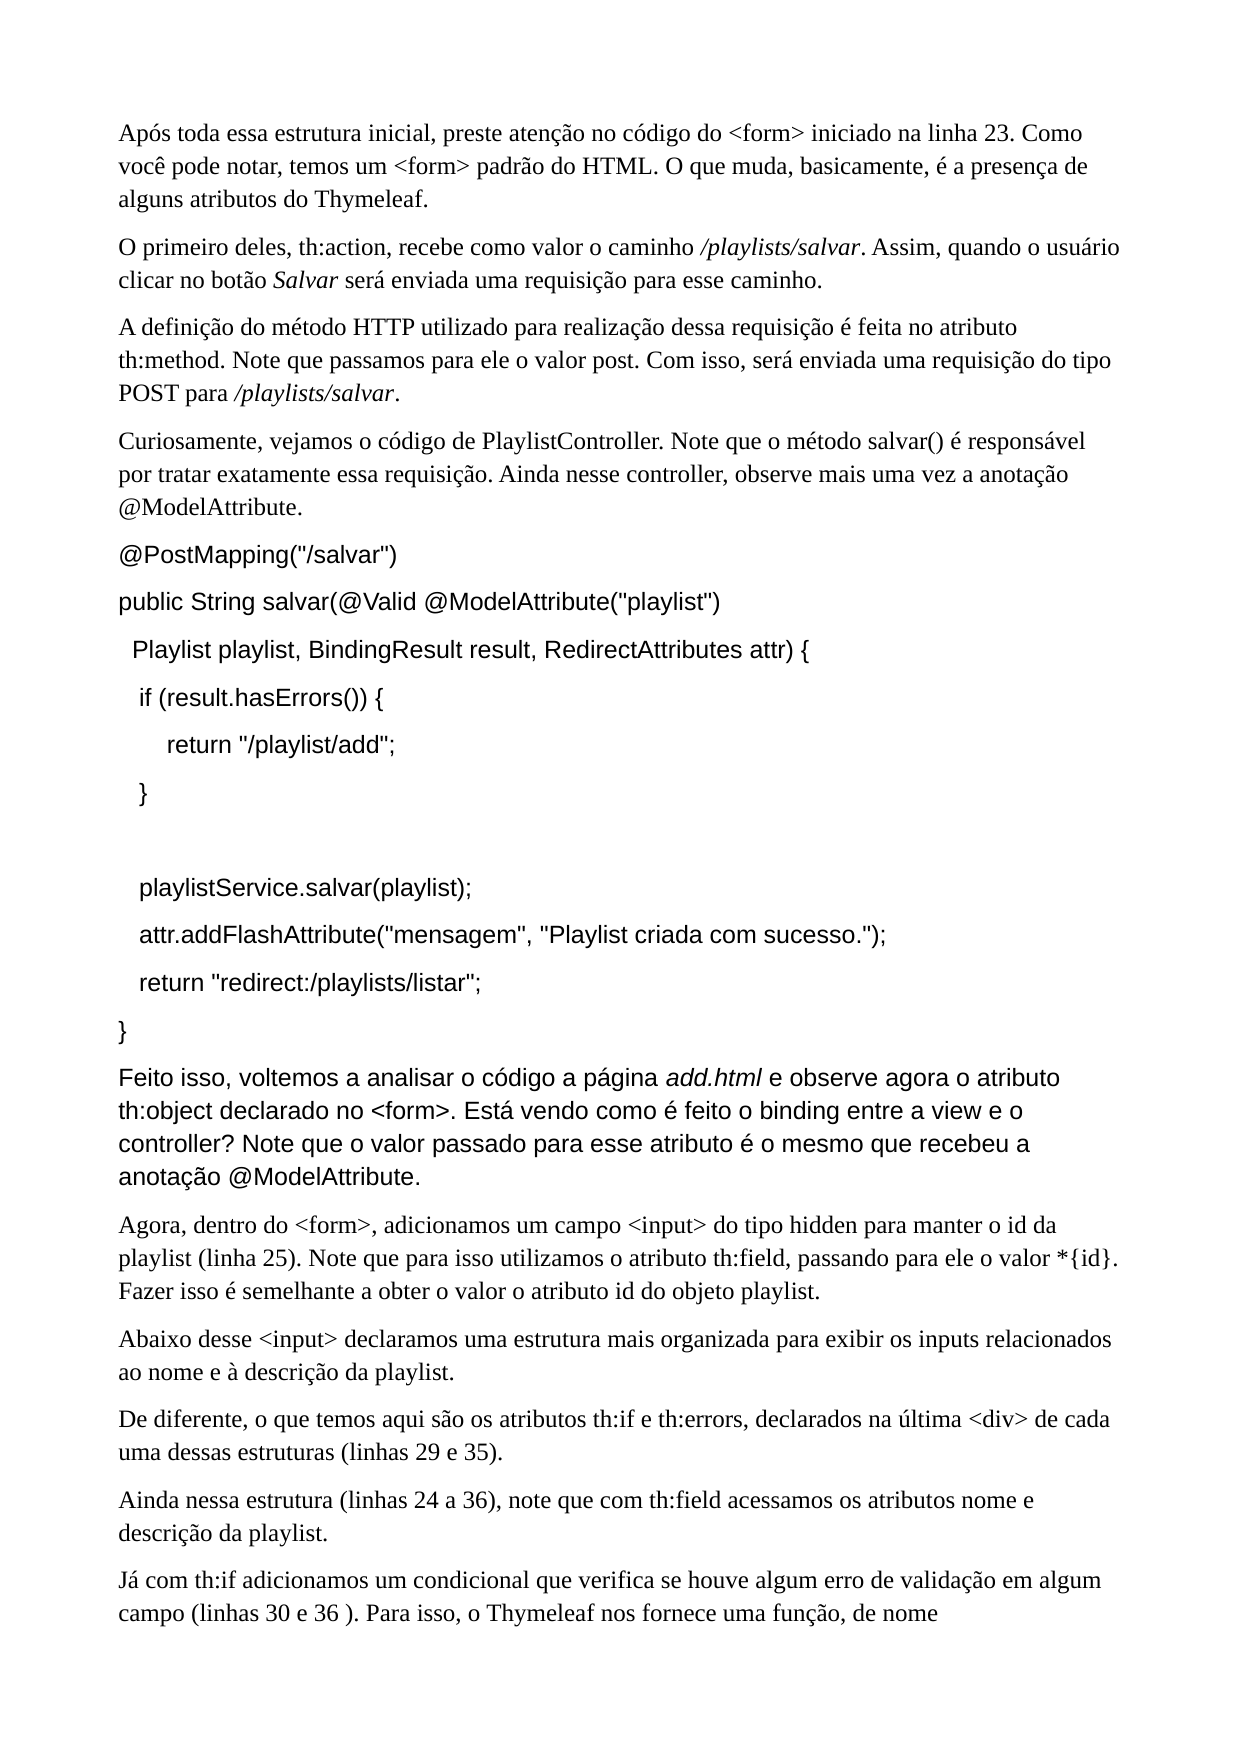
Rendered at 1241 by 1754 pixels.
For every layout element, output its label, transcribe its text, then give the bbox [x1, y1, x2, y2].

text public String salvar(@Valid @ModelAttribute("playlist") [118, 587, 1122, 616]
text playlistService.salvar(playlist); [118, 873, 1122, 902]
text Curiosamente, vejamos o código de PlaylistController. Note que o método salvar() é responsável por tratar exatamente essa requisição. Ainda nesse controller, observe mais uma vez a anotação @ModelAttribute. [118, 426, 1122, 521]
text O primeiro deles, th:action, recebe como valor o caminho /playlists/salvar. Assim, quando o usuário clicar no botão Salvar será enviada uma requisição para esse caminho. [118, 232, 1122, 293]
text A definição do método HTTP utilizado para realização dessa requisição é feita no atributo th:method. Note que passamos para ele o valor post. Com isso, será enviada uma requisição do tipo POST para /playlists/salvar. [118, 312, 1122, 407]
text Feito isso, voltemos a analisar o código a página add.html e observe agora o atributo th:object declarado no <form>. Está vendo como é feito o binding entre a view e o controller? Note que o valor passado para esse atributo é o mesmo que recebeu a anotação @ModelAttribute. [118, 1063, 1122, 1191]
text Agora, dentro do <form>, adicionamos um campo <input> do tipo hidden para manter o id da playlist (linha 25). Note que para isso utilizamos o atributo th:field, passando para ele o valor *{id}. Fazer isso é semelhante a obter o valor o atributo id do objeto playlist. [118, 1210, 1122, 1305]
text Já com th:if adicionamos um condicional que verifica se houve algum erro de validação em algum campo (linhas 30 e 36 ). Para isso, o Thymeleaf nos fornece uma função, de nome [118, 1566, 1122, 1627]
text } [118, 778, 1122, 806]
text return "/playlist/add"; [118, 730, 1122, 759]
text Playlist playlist, BindingResult result, RedirectAttributes attr) { [118, 635, 1122, 664]
text if (result.hasErrors()) { [118, 682, 1122, 711]
text return "redirect:/playlists/listar"; [118, 968, 1122, 997]
text @PostMapping("/salvar") [118, 540, 1122, 568]
text } [118, 1016, 1122, 1044]
text Ainda nessa estrutura (linhas 24 a 36), note que com th:field acessamos os atributos nome e descrição da playlist. [118, 1485, 1122, 1547]
text De diferente, o que temos aqui são os atributos th:if e th:errors, declarados na última <div> de cada uma dessas estruturas (linhas 29 e 35). [118, 1404, 1122, 1466]
text Após toda essa estrutura inicial, preste atenção no código do <form> iniciado na linha 23. Como você pode notar, temos um <form> padrão do HTML. O que muda, basicamente, é a presença de alguns atributos do Thymeleaf. [118, 118, 1122, 213]
text attr.addFlashAttribute("mensagem", "Playlist criada com sucesso."); [118, 921, 1122, 949]
text Abaixo desse <input> declaramos uma estrutura mais organizada para exibir os inputs relacionados ao nome e à descrição da playlist. [118, 1324, 1122, 1385]
